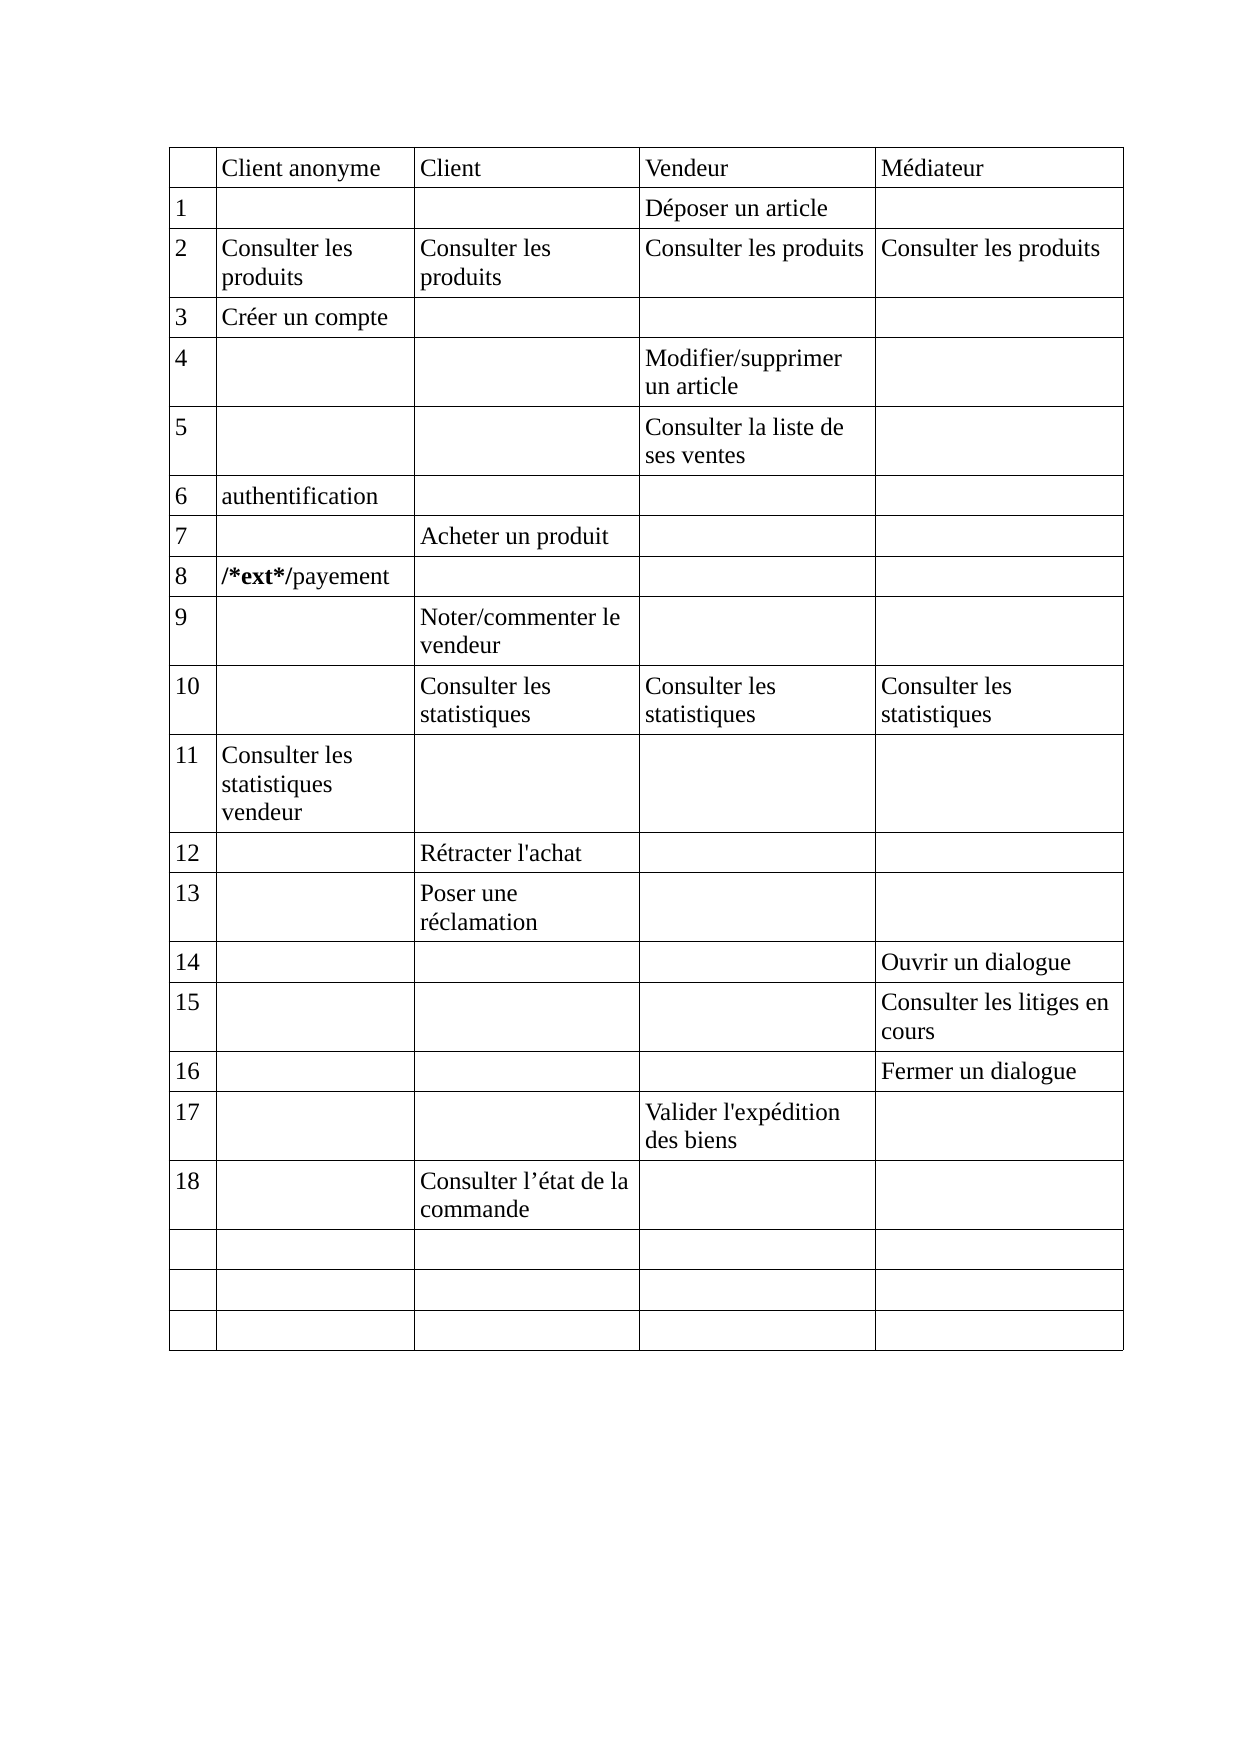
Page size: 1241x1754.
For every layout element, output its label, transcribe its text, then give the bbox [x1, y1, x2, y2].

table_cell [876, 1092, 1123, 1160]
table_cell [876, 833, 1123, 872]
table_header [170, 148, 216, 187]
table_cell 1 [170, 188, 216, 227]
table_cell 17 [170, 1092, 216, 1160]
table_cell [876, 735, 1123, 832]
table_cell 2 [170, 229, 216, 297]
table_cell Acheter un produit [415, 516, 639, 556]
table_cell 7 [170, 516, 216, 556]
table_cell Consulter les produits [217, 229, 414, 297]
table_cell Poser une réclamation [415, 873, 639, 941]
table_cell [217, 338, 414, 406]
table_cell Consulter la liste de ses ventes [640, 407, 875, 475]
table_cell [640, 1230, 875, 1269]
table_cell [415, 735, 639, 832]
table_cell [640, 516, 875, 556]
table_cell [415, 298, 639, 337]
table_cell 12 [170, 833, 216, 872]
table_cell [415, 407, 639, 475]
table_cell 3 [170, 298, 216, 337]
table_cell Ouvrir un dialogue [876, 942, 1123, 982]
table_cell [415, 557, 639, 596]
table_cell [640, 597, 875, 665]
table_cell [876, 407, 1123, 475]
table_cell [640, 298, 875, 337]
table_cell [876, 188, 1123, 227]
table_cell [640, 983, 875, 1051]
table_cell [217, 1270, 414, 1310]
table_cell [217, 833, 414, 872]
table_cell [876, 476, 1123, 515]
table_cell 9 [170, 597, 216, 665]
table_cell [876, 1161, 1123, 1229]
table_cell Consulter les statistiques [876, 666, 1123, 734]
table_cell Noter/commenter le vendeur [415, 597, 639, 665]
table_cell [217, 1161, 414, 1229]
table_cell [640, 476, 875, 515]
table_cell [876, 557, 1123, 596]
table_cell [640, 833, 875, 872]
table_cell 18 [170, 1161, 216, 1229]
table_cell [217, 597, 414, 665]
table_cell 11 [170, 735, 216, 832]
table_cell 13 [170, 873, 216, 941]
table_cell [170, 1270, 216, 1310]
table_cell [415, 942, 639, 982]
table_cell [415, 1311, 639, 1350]
table_cell Consulter les produits [640, 229, 875, 297]
table_cell authentification [217, 476, 414, 515]
table_header Client [415, 148, 639, 187]
table_cell Consulter les litiges en cours [876, 983, 1123, 1051]
table_cell [217, 1052, 414, 1091]
table_cell [415, 476, 639, 515]
table_header Médiateur [876, 148, 1123, 187]
table_cell /*ext*/payement [217, 557, 414, 596]
table_cell 6 [170, 476, 216, 515]
table_cell [217, 983, 414, 1051]
table_cell 4 [170, 338, 216, 406]
table_cell 10 [170, 666, 216, 734]
table_cell [415, 188, 639, 227]
table_cell [876, 873, 1123, 941]
table_cell [640, 557, 875, 596]
table_cell [876, 597, 1123, 665]
table_cell [217, 1311, 414, 1350]
table_cell [415, 1270, 639, 1310]
table_cell [217, 407, 414, 475]
table_cell [415, 1230, 639, 1269]
table_cell Consulter les produits [876, 229, 1123, 297]
table_cell Fermer un dialogue [876, 1052, 1123, 1091]
table_cell Créer un compte [217, 298, 414, 337]
table_cell [640, 1161, 875, 1229]
table_cell [217, 516, 414, 556]
table_cell [415, 338, 639, 406]
table_cell [415, 983, 639, 1051]
table_cell 16 [170, 1052, 216, 1091]
table_cell Consulter l’état de la commande [415, 1161, 639, 1229]
table_cell [640, 942, 875, 982]
table_cell [217, 666, 414, 734]
table_cell [170, 1230, 216, 1269]
table_cell 5 [170, 407, 216, 475]
table_cell [876, 1311, 1123, 1350]
table_cell [217, 1092, 414, 1160]
table_cell Valider l'expédition des biens [640, 1092, 875, 1160]
table_cell [876, 516, 1123, 556]
table_cell [217, 1230, 414, 1269]
table_cell [217, 873, 414, 941]
table_header Client anonyme [217, 148, 414, 187]
table_cell [217, 942, 414, 982]
table_cell [415, 1052, 639, 1091]
table_cell [876, 1230, 1123, 1269]
table_cell Consulter les statistiques vendeur [217, 735, 414, 832]
table_cell [876, 298, 1123, 337]
table_cell [640, 1270, 875, 1310]
table_cell [640, 1052, 875, 1091]
table_cell Modifier/supprimer un article [640, 338, 875, 406]
table_cell Consulter les produits [415, 229, 639, 297]
table_cell [640, 1311, 875, 1350]
table_cell Consulter les statistiques [415, 666, 639, 734]
table_cell Déposer un article [640, 188, 875, 227]
table_cell Rétracter l'achat [415, 833, 639, 872]
table_cell [170, 1311, 216, 1350]
table_cell 14 [170, 942, 216, 982]
table_cell 8 [170, 557, 216, 596]
table_cell [876, 338, 1123, 406]
table_cell [217, 188, 414, 227]
table_cell [876, 1270, 1123, 1310]
table_cell [640, 735, 875, 832]
table_cell Consulter les statistiques [640, 666, 875, 734]
table_cell [640, 873, 875, 941]
table_cell 15 [170, 983, 216, 1051]
table_cell [415, 1092, 639, 1160]
table_header Vendeur [640, 148, 875, 187]
